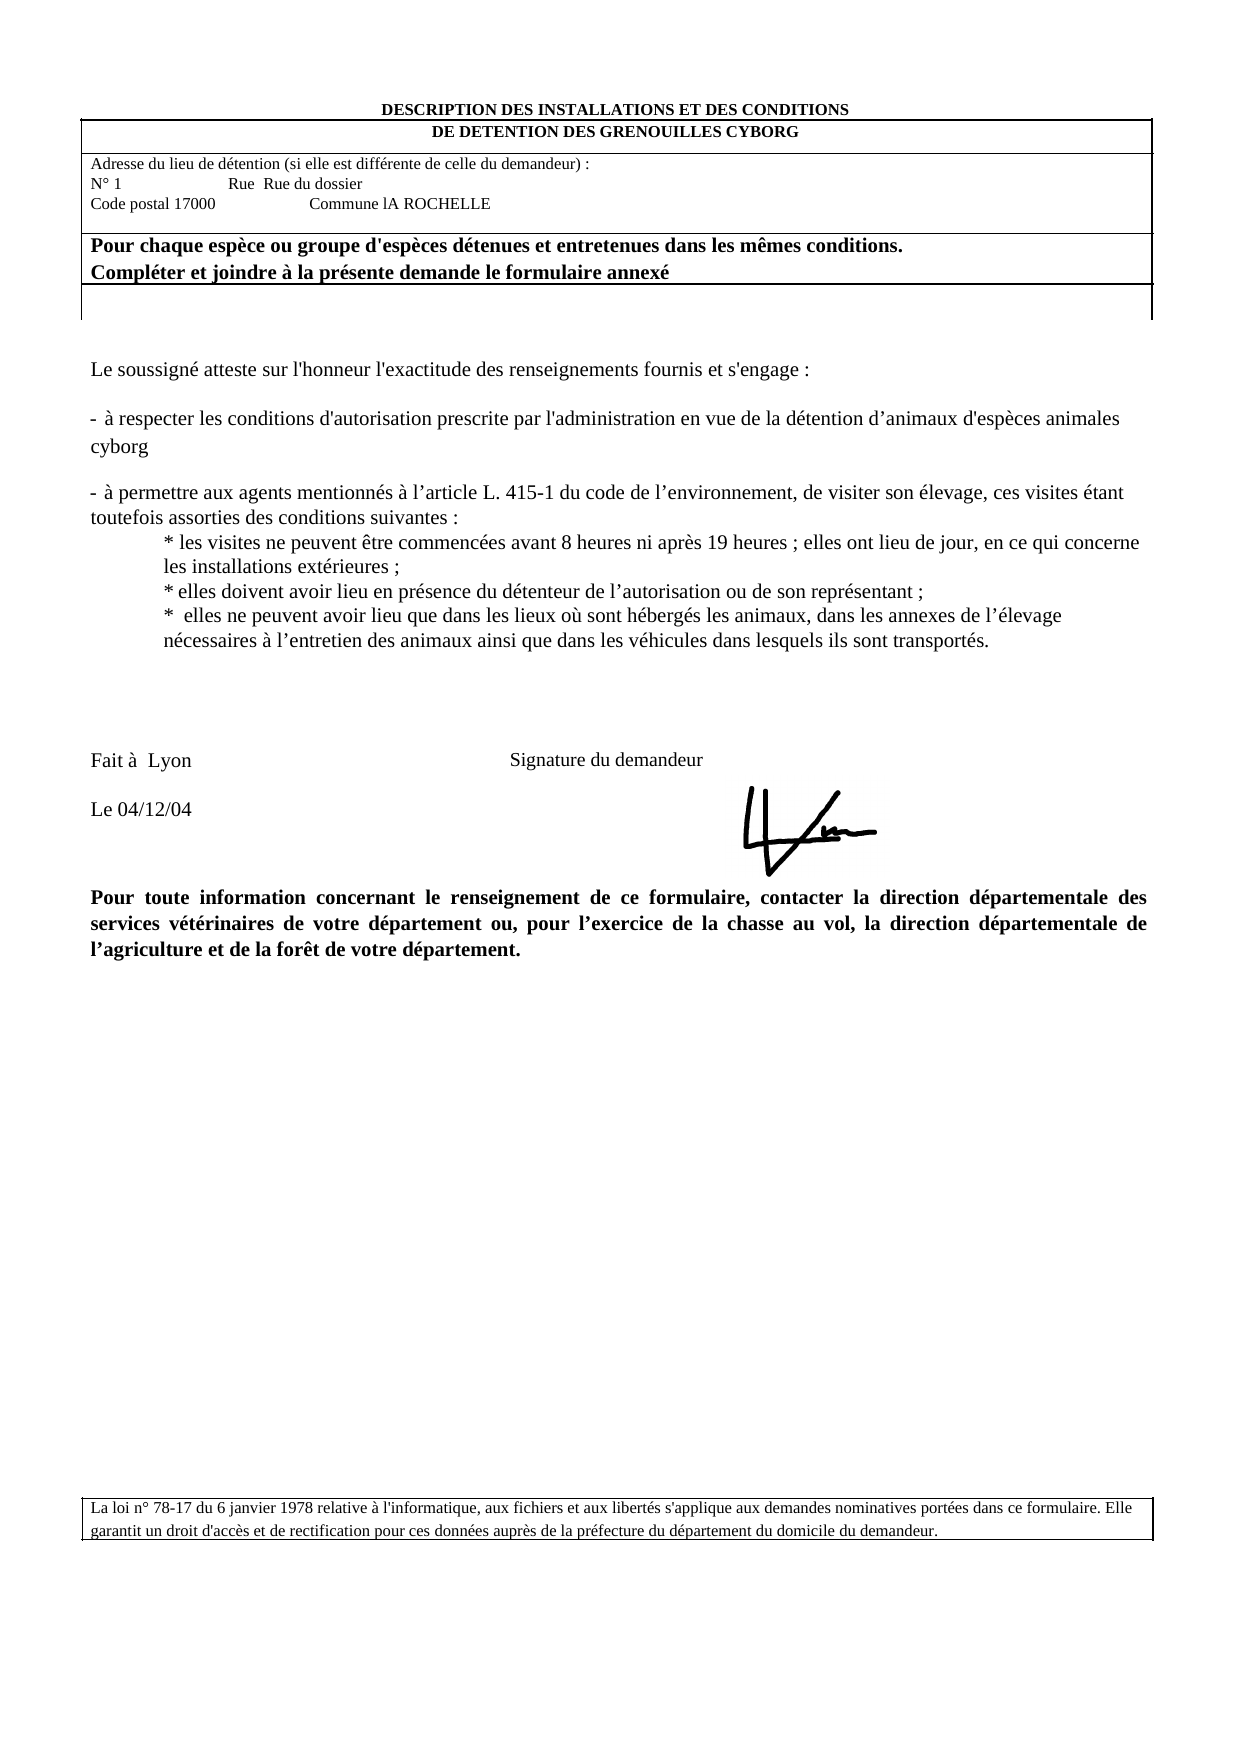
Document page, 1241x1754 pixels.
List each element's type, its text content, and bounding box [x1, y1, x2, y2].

text Compléter et joindre à la présente demande le formulaire annexé [90, 260, 1148, 283]
list les visites ne peuvent être commencées avant 8 heures ni après 19 heures ; elles ont lieu de jour, en ce qui concerne les installations extérieures ; [163, 530, 1140, 578]
list à respecter les conditions d'autorisation prescrite par l'administration en vue de la détention d’animaux d'espèces animales cyborg [89, 406, 1140, 458]
text Pour toute information concernant le renseignement de ce formulaire, contacter la direction départementale des services vétérinaires de votre département ou, pour l’exercice de la chasse au vol, la direction départementale de l’agriculture et de la forêt de votre département. [90, 885, 1148, 961]
text DESCRIPTION DES INSTALLATIONS ET DES CONDITIONS [89, 100, 1141, 119]
text Pour chaque espèce ou groupe d'espèces détenues et entretenues dans les mêmes conditions. [90, 234, 1148, 257]
text [890, 797, 1148, 821]
list elles ne peuvent avoir lieu que dans les lieux où sont hébergés les animaux, dans les annexes de l’élevage nécessaires à l’entretien des animaux ainsi que dans les véhicules dans lesquels ils sont transportés. [163, 603, 1140, 652]
text Code postal 17000 Commune lA ROCHELLE [90, 193, 1148, 213]
text La loi n° 78-17 du 6 janvier 1978 relative à l'informatique, aux fichiers et aux libertés s'applique aux demandes nominatives portées dans ce formulaire. Elle garantit un droit d'accès et de rectification pour ces données auprès de la préfecture du département du domicile du demandeur. [90, 1499, 1140, 1539]
text DE DETENTION DES GRENOUILLES CYBORG [89, 122, 1141, 141]
text Adresse du lieu de détention (si elle est différente de celle du demandeur) : [90, 154, 1148, 173]
text N° 1 Rue Rue du dossier [90, 174, 1148, 193]
list à permettre aux agents mentionnés à l’article L. 415-1 du code de l’environnement, de visiter son élevage, ces visites étant toutefois assorties des conditions suivantes : [89, 479, 1140, 529]
picture [725, 775, 890, 878]
list elles doivent avoir lieu en présence du détenteur de l’autorisation ou de son représentant ; [163, 579, 1148, 603]
text Le soussigné atteste sur l'honneur l'exactitude des renseignements fournis et s'engage : [90, 357, 1148, 381]
text Le 04/12/04 [90, 797, 725, 821]
text Fait à Lyon [90, 748, 466, 772]
text Signature du demandeur [509, 748, 1148, 771]
